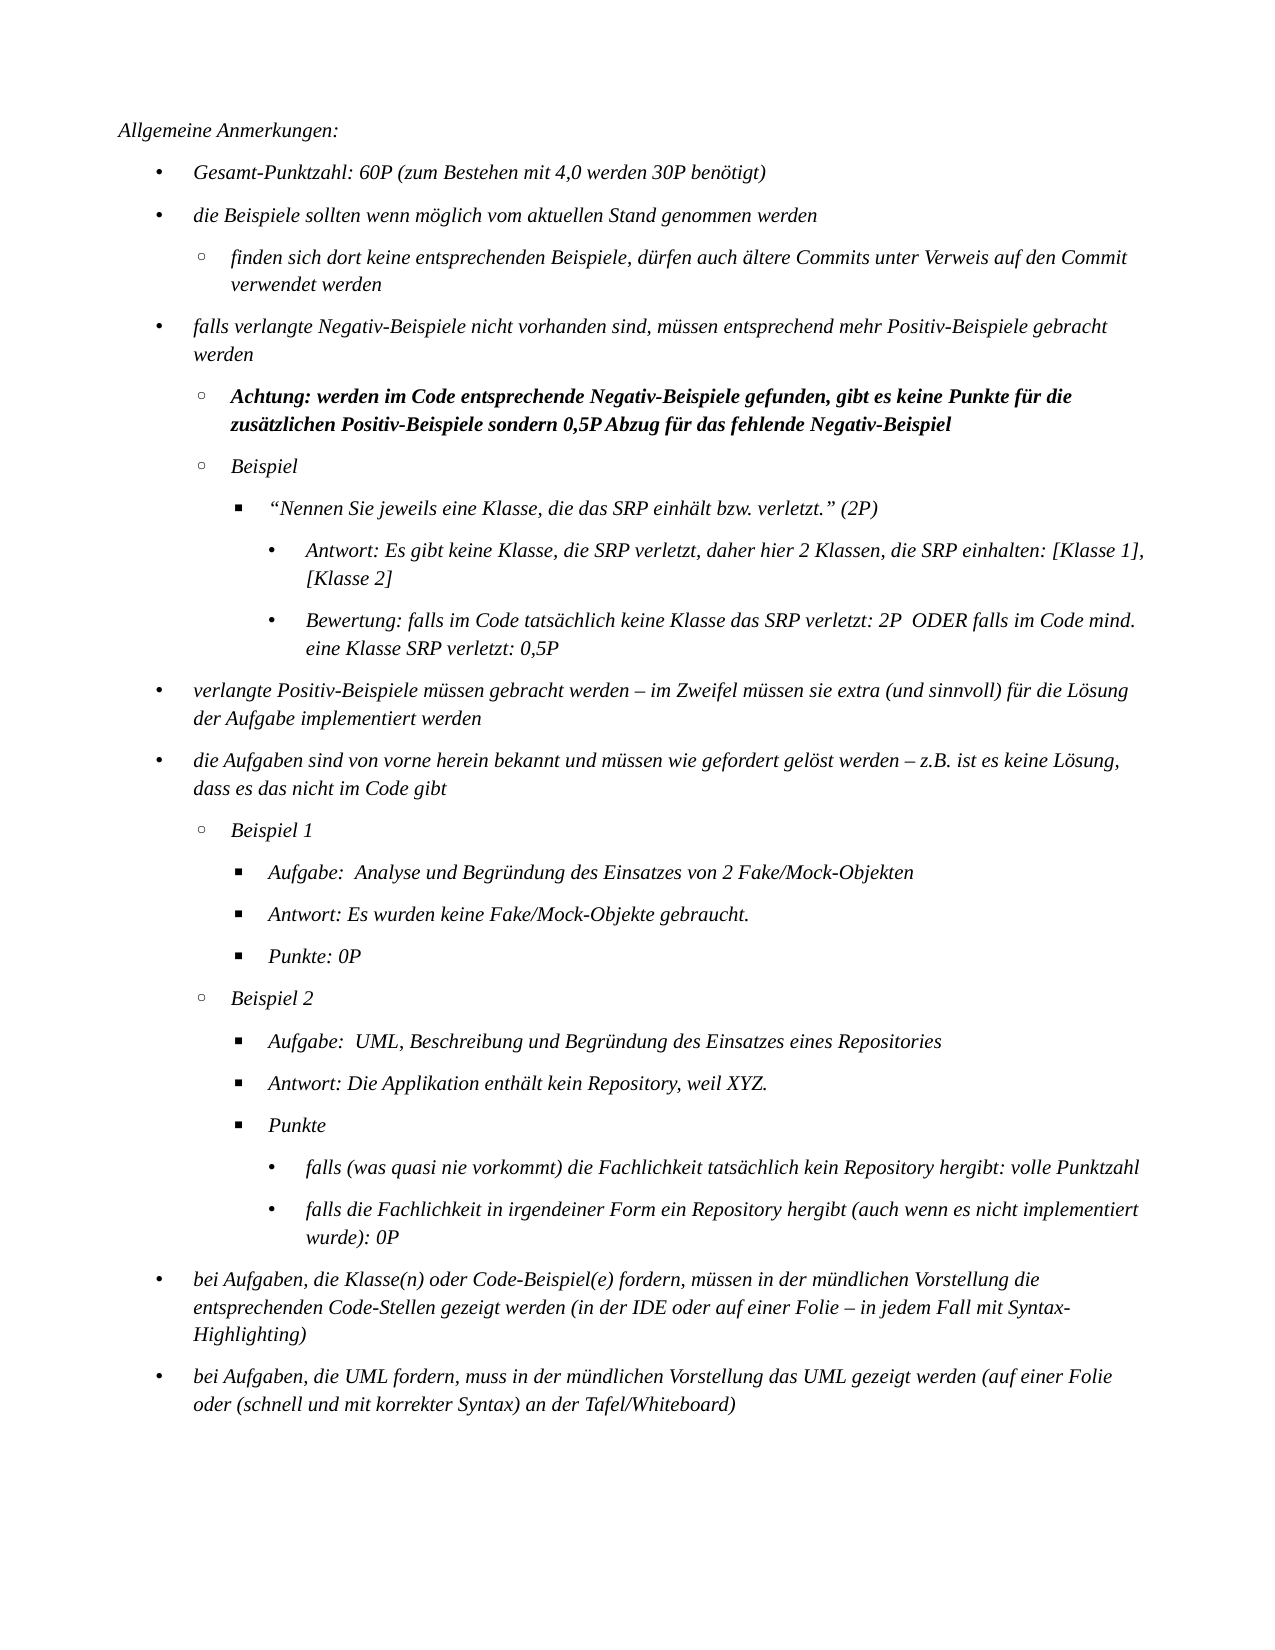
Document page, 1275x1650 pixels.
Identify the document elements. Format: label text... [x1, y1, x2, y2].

list “Nennen Sie jeweils eine Klasse, die das SRP einhält bzw. verletzt.” (2P) [231, 496, 1157, 520]
list die Beispiele sollten wenn möglich vom aktuellen Stand genommen werden [156, 202, 1157, 227]
list bei Aufgaben, die UML fordern, muss in der mündlichen Vorstellung das UML gezeigt werden (auf einer Folie oder (schnell und mit korrekter Syntax) an der Tafel/Whiteboard) [156, 1364, 1157, 1416]
list Beispiel 1 [193, 818, 1157, 842]
list bei Aufgaben, die Klasse(n) oder Code-Beispiel(e) fordern, müssen in der mündlichen Vorstellung die entsprechenden Code-Stellen gezeigt werden (in der IDE oder auf einer Folie – in jedem Fall mit Syntax-Highlighting) [156, 1267, 1157, 1346]
list falls verlangte Negativ-Beispiele nicht vorhanden sind, müssen entsprechend mehr Positiv-Beispiele gebracht werden [156, 314, 1157, 366]
list Punkte: 0P [231, 944, 1157, 968]
text Allgemeine Anmerkungen: [118, 118, 1157, 142]
list Gesamt-Punktzahl: 60P (zum Bestehen mit 4,0 werden 30P benötigt) [156, 160, 1157, 184]
list Aufgabe: Analyse und Begründung des Einsatzes von 2 Fake/Mock-Objekten [231, 860, 1157, 884]
list Aufgabe: UML, Beschreibung und Begründung des Einsatzes eines Repositories [231, 1028, 1157, 1053]
list verlangte Positiv-Beispiele müssen gebracht werden – im Zweifel müssen sie extra (und sinnvoll) für die Lösung der Aufgabe implementiert werden [156, 678, 1157, 730]
list falls (was quasi nie vorkommt) die Fachlichkeit tatsächlich kein Repository hergibt: volle Punktzahl [268, 1155, 1157, 1179]
list Antwort: Die Applikation enthält kein Repository, weil XYZ. [231, 1071, 1157, 1095]
list Beispiel 2 [193, 986, 1157, 1010]
list falls die Fachlichkeit in irgendeiner Form ein Repository hergibt (auch wenn es nicht implementiert wurde): 0P [268, 1197, 1157, 1249]
list die Aufgaben sind von vorne herein bekannt und müssen wie gefordert gelöst werden – z.B. ist es keine Lösung, dass es das nicht im Code gibt [156, 748, 1157, 799]
list Punkte [231, 1113, 1157, 1137]
list Beispiel [193, 454, 1157, 478]
list Antwort: Es wurden keine Fake/Mock-Objekte gebraucht. [231, 902, 1157, 926]
list Bewertung: falls im Code tatsächlich keine Klasse das SRP verletzt: 2P ODER falls im Code mind. eine Klasse SRP verletzt: 0,5P [268, 608, 1157, 660]
list Achtung: werden im Code entsprechende Negativ-Beispiele gefunden, gibt es keine Punkte für die zusätzlichen Positiv-Beispiele sondern 0,5P Abzug für das fehlende Negativ-Beispiel [193, 384, 1157, 436]
list Antwort: Es gibt keine Klasse, die SRP verletzt, daher hier 2 Klassen, die SRP einhalten: [Klasse 1], [Klasse 2] [268, 538, 1157, 590]
list finden sich dort keine entsprechenden Beispiele, dürfen auch ältere Commits unter Verweis auf den Commit verwendet werden [193, 245, 1157, 296]
